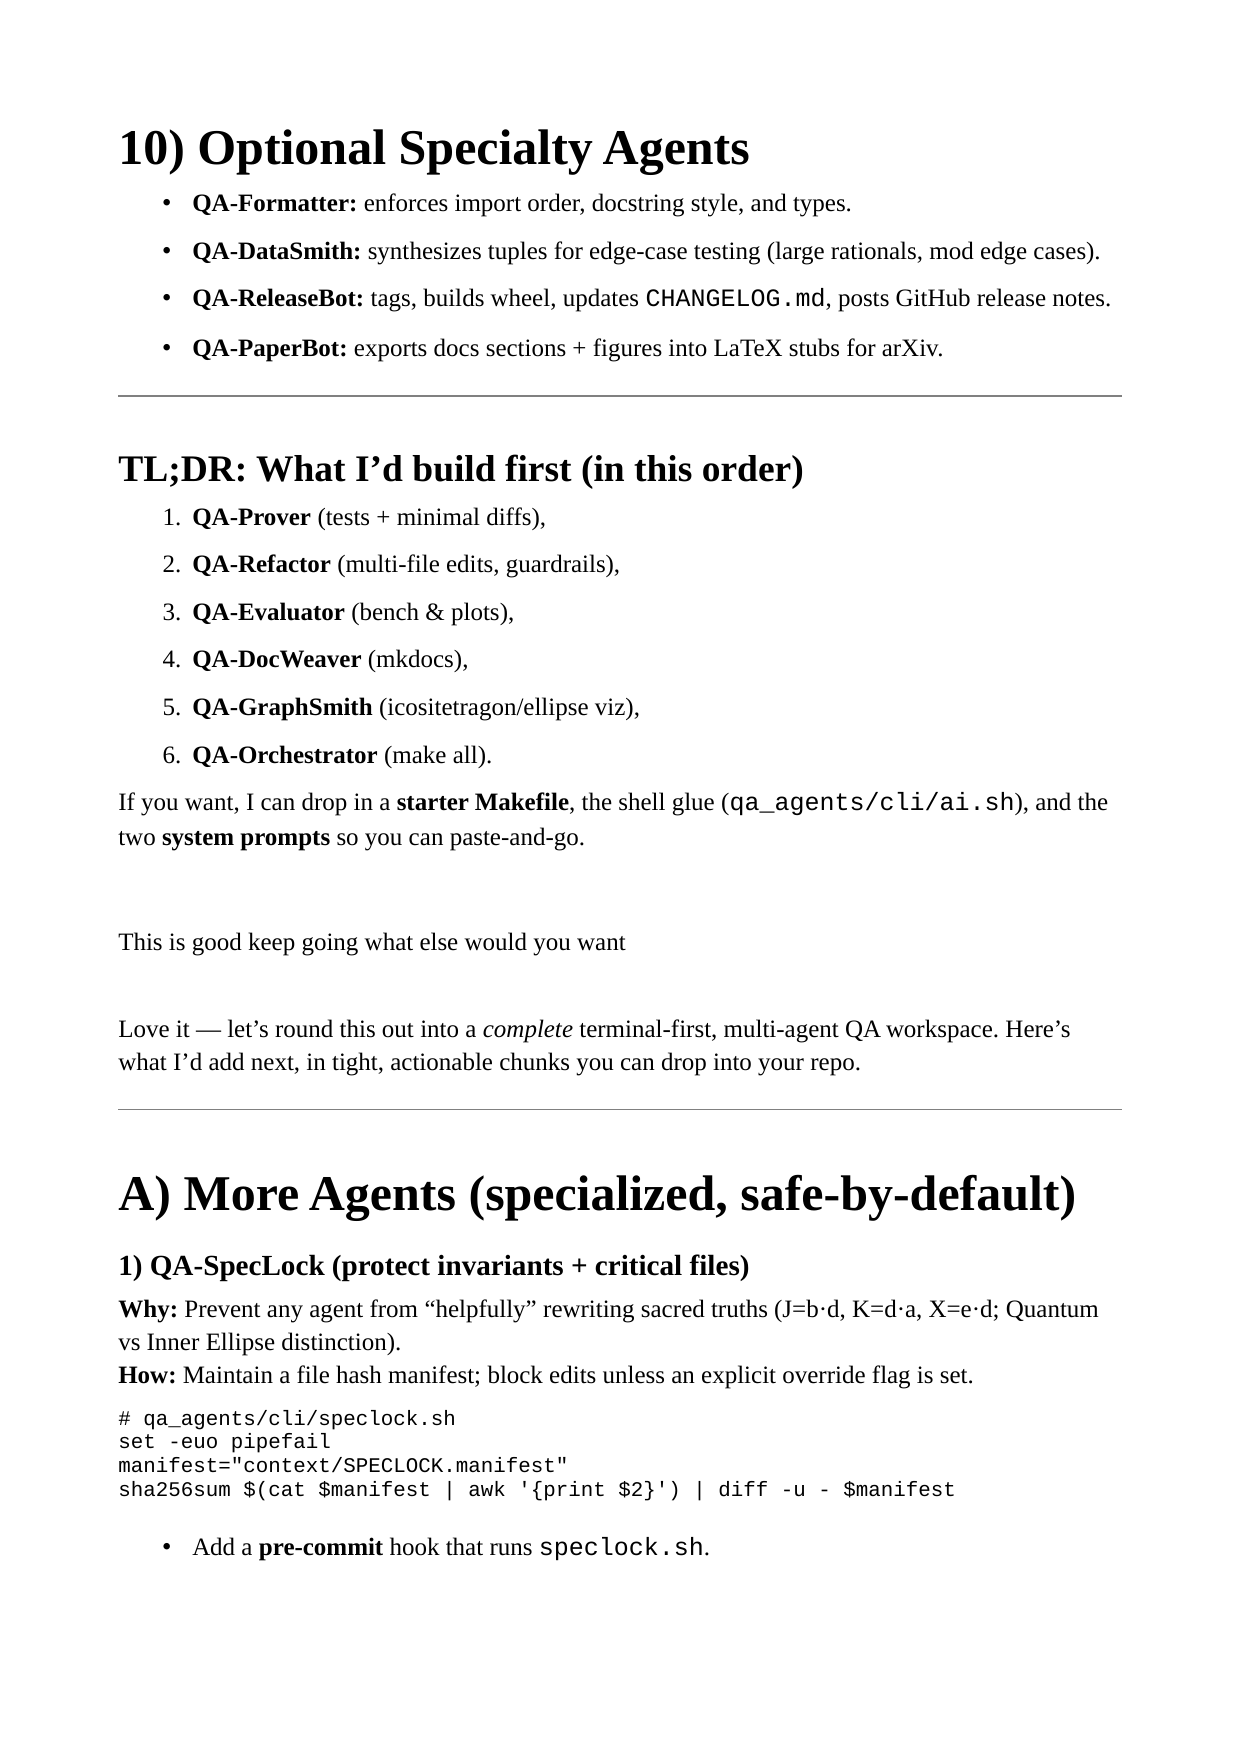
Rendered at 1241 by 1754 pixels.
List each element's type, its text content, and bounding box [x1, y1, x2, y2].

list QA-GraphSmith (icositetragon/ellipse viz), [162, 692, 1122, 721]
text set -euo pipefail [118, 1432, 1122, 1455]
list QA-Evaluator (bench & plots), [162, 597, 1122, 626]
list QA-Orchestrator (make all). [162, 740, 1122, 768]
list QA-DocWeaver (mkdocs), [162, 644, 1122, 673]
text Love it — let’s round this out into a complete terminal-first, multi-agent QA workspace. Here’s what I’d add next, in tight, actionable chunks you can drop into your repo. [118, 1014, 1122, 1076]
text manifest="context/SPECLOCK.manifest" [118, 1455, 1122, 1479]
text sha256sum $(cat $manifest | awk '{print $2}') | diff -u - $manifest [118, 1479, 1122, 1502]
subtitle 1) QA-SpecLock (protect invariants + critical files) [118, 1248, 1122, 1282]
list QA-PaperBot: exports docs sections + figures into LaTeX stubs for arXiv. [162, 333, 1122, 362]
list QA-Refactor (multi-file edits, guardrails), [162, 549, 1122, 578]
list QA-ReleaseBot: tags, builds wheel, updates CHANGELOG.md, posts GitHub release notes. [162, 283, 1122, 314]
text If you want, I can drop in a starter Makefile, the shell glue (qa_agents/cli/ai.sh), and the two system prompts so you can paste-and-go. [118, 787, 1122, 851]
subtitle TL;DR: What I’d build first (in this order) [118, 446, 1122, 489]
list QA-DataSmith: synthesizes tuples for edge-case testing (large rationals, mod edge cases). [162, 236, 1122, 264]
subtitle A) More Agents (specialized, safe-by-default) [118, 1164, 1122, 1221]
text # qa_agents/cli/speclock.sh [118, 1408, 1122, 1432]
list Add a pre-commit hook that runs speclock.sh. [162, 1532, 1122, 1563]
list QA-Prover (tests + minimal diffs), [162, 502, 1122, 530]
subtitle 10) Optional Specialty Agents [118, 118, 1122, 176]
list QA-Formatter: enforces import order, docstring style, and types. [162, 188, 1122, 217]
text This is good keep going what else would you want [118, 870, 1122, 1014]
text Why: Prevent any agent from “helpfully” rewriting sacred truths (J=b·d, K=d·a, X=e·d; Quantum vs Inner Ellipse distinction). How: Maintain a file hash manifest; block edits unless an explicit override flag is set. [118, 1294, 1122, 1389]
